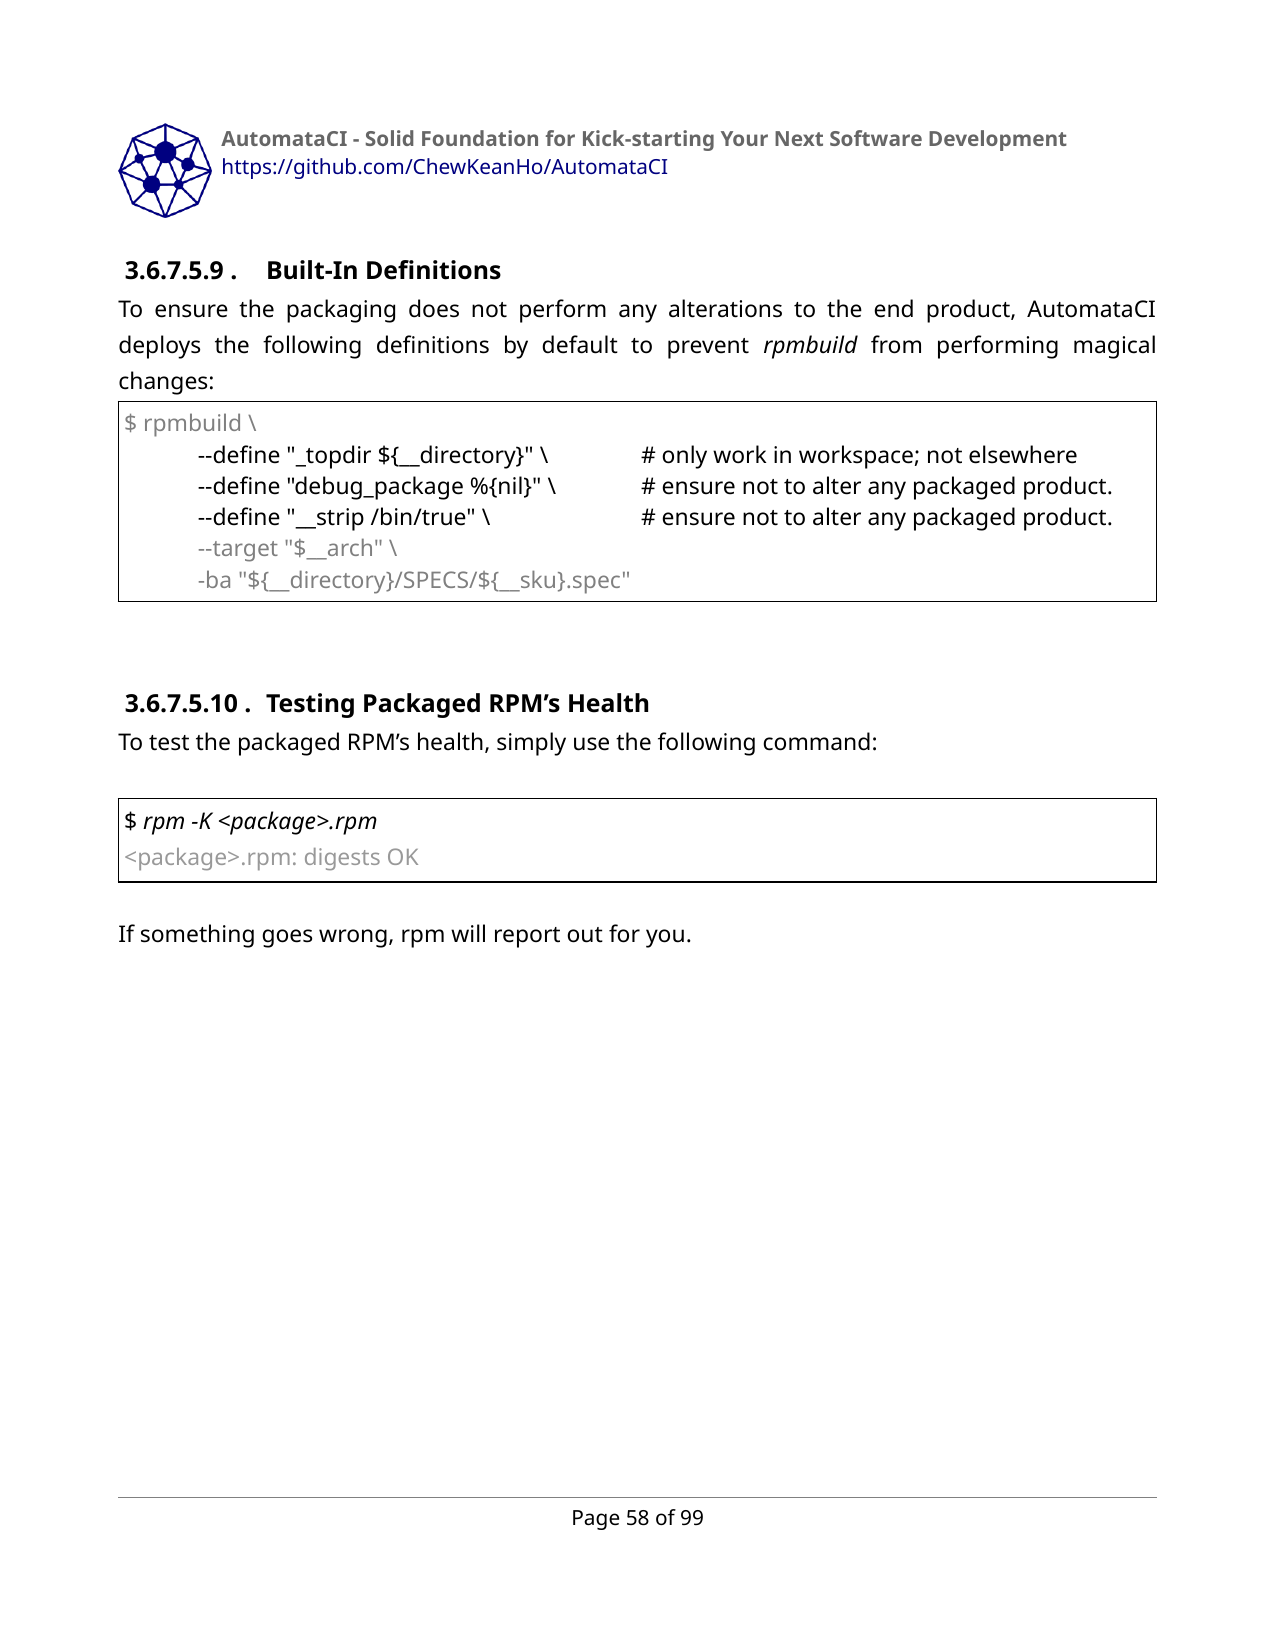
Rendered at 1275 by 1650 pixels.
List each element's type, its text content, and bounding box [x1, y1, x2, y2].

picture [118, 123, 212, 218]
text If something goes wrong, rpm will report out for you. [118, 918, 1157, 950]
table_header $ rpmbuild \ --define "_topdir ${__directory}" \ # only work in workspace; not elsewhere --define "debug_package %{nil}" \ # ensure not to alter any packaged product. --define "__strip /bin/true" \ # ensure not to alter any packaged product. --target "$__arch" \ -ba "${__directory}/SPECS/${__sku}.spec" [119, 402, 1156, 601]
text To test the packaged RPM’s health, simply use the following command: [118, 726, 1157, 757]
subtitle Built-In Definitions [118, 253, 1157, 287]
subtitle Testing Packaged RPM’s Health [118, 686, 1157, 720]
table_header $ rpm -K <package>.rpm <package>.rpm: digests OK [119, 799, 1156, 881]
text To ensure the packaging does not perform any alterations to the end product, AutomataCI deploys the following definitions by default to prevent rpmbuild from performing magical changes: [118, 293, 1157, 396]
